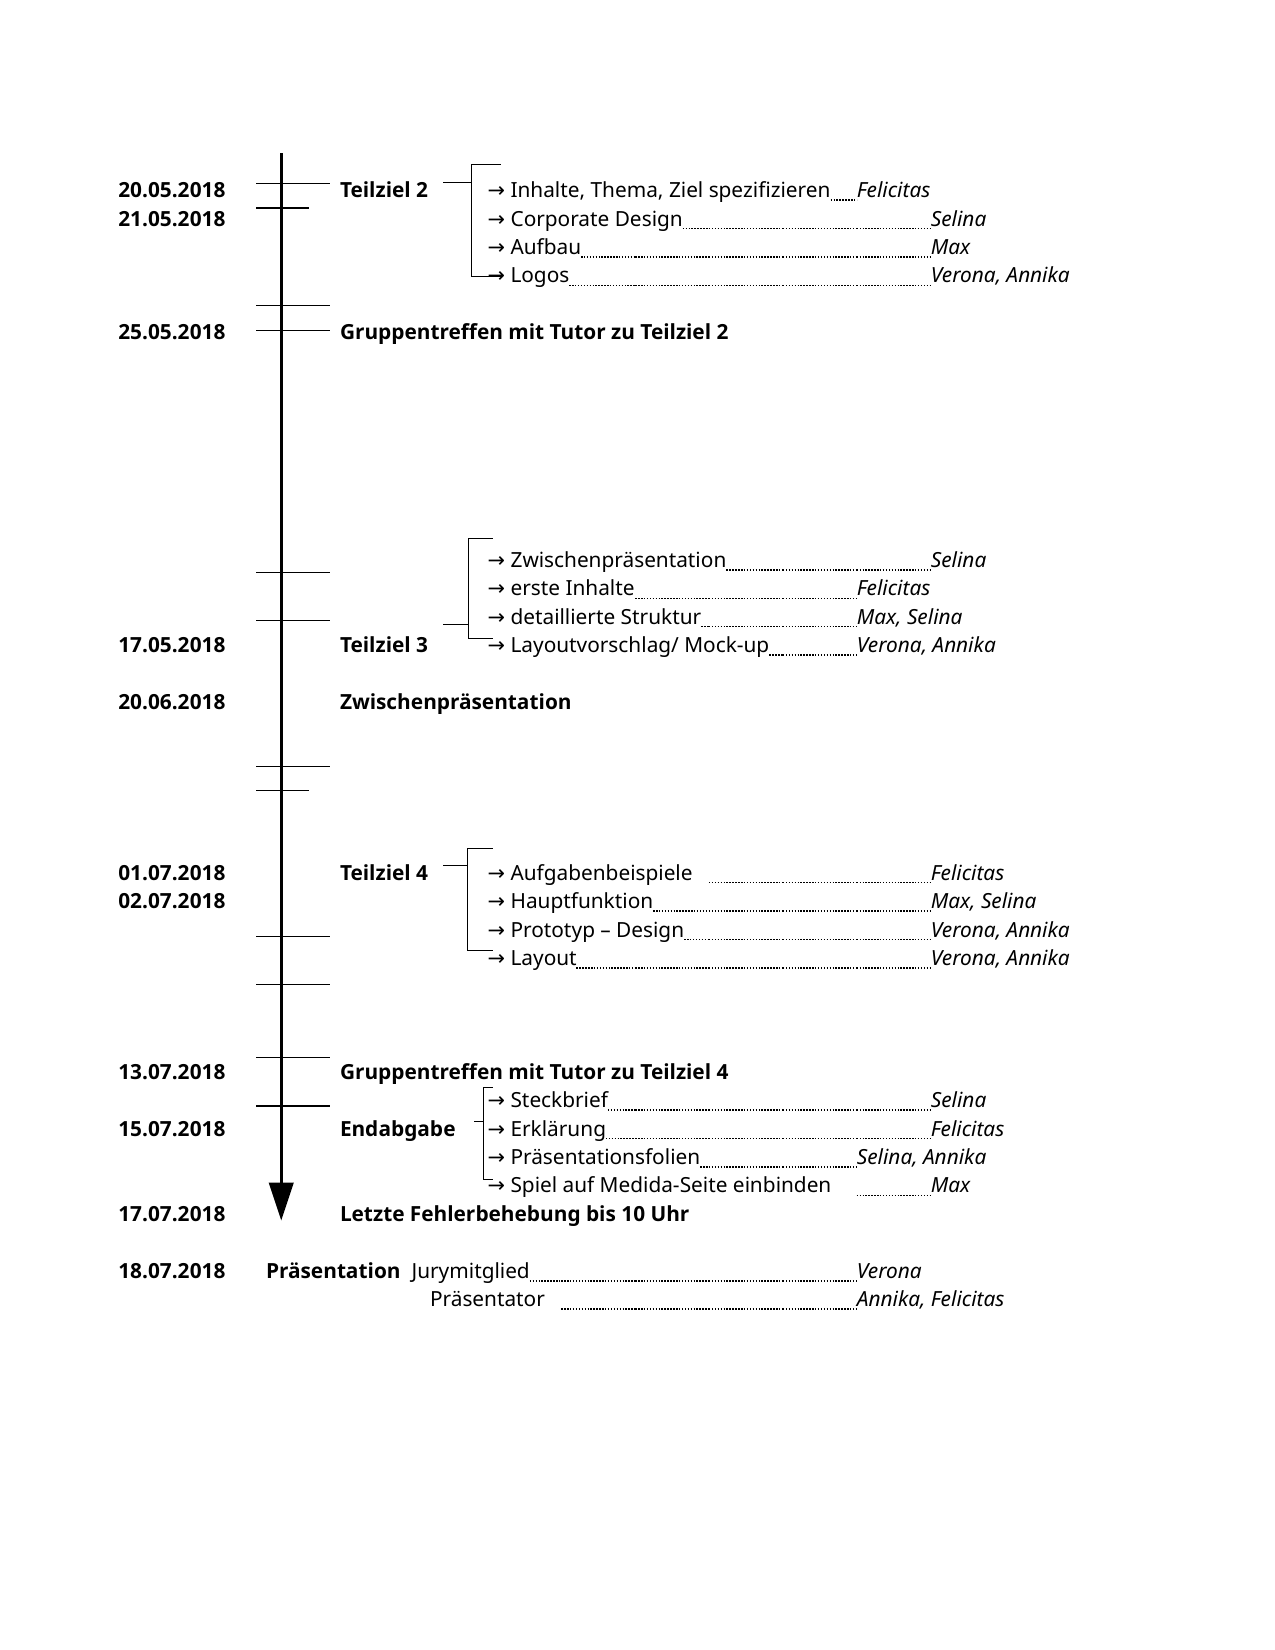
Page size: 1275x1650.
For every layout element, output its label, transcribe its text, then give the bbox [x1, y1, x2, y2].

text 13.07.2018 [118, 1057, 280, 1085]
text [118, 573, 280, 602]
text → Spiel auf Medida-Seite einbinden Max [283, 1171, 1157, 1199]
text [118, 943, 280, 972]
text [283, 204, 471, 232]
text → detaillierte Struktur Max, Selina [469, 602, 1157, 630]
text → Aufgabenbeispiele Felicitas [468, 858, 1157, 886]
text → Logos Verona, Annika [283, 261, 1157, 289]
text [118, 232, 280, 261]
text Teilziel 4 [283, 858, 467, 886]
text [283, 602, 468, 630]
text [118, 602, 280, 630]
text [118, 1142, 280, 1171]
text 15.07.2018 [118, 1114, 280, 1142]
text → Steckbrief Selina [283, 1085, 1157, 1114]
text → Präsentationsfolien Selina, Annika [484, 1142, 1157, 1171]
text 17.05.2018 [118, 630, 280, 659]
text 17.07.2018 Letzte Fehlerbehebung bis 10 Uhr [118, 1199, 1157, 1227]
text → Corporate Design Selina [472, 204, 1157, 232]
text Zwischenpräsentation [283, 687, 1157, 716]
text → Hauptfunktion Max, Selina [468, 886, 1157, 915]
text [118, 1171, 280, 1199]
text 18.07.2018 Präsentation Jurymitglied Verona [118, 1256, 1157, 1284]
text → Zwischenpräsentation Selina [469, 545, 1157, 573]
text [118, 915, 280, 943]
text Teilziel 2 [283, 175, 471, 204]
text [283, 886, 467, 915]
text Präsentator Annika, Felicitas [118, 1284, 1157, 1313]
text [283, 915, 467, 943]
text → Erklärung Felicitas [484, 1114, 1157, 1142]
text 20.05.2018 [118, 175, 280, 204]
text [118, 1085, 280, 1114]
text → Prototyp – Design Verona, Annika [468, 915, 1157, 943]
text 21.05.2018 [118, 204, 280, 232]
text → Aufbau Max [472, 232, 1157, 261]
text [283, 545, 468, 573]
text → Layout Verona, Annika [283, 943, 1157, 972]
text [118, 545, 280, 573]
text → erste Inhalte Felicitas [469, 573, 1157, 602]
text 20.06.2018 [118, 687, 280, 716]
text [283, 573, 468, 602]
text Endabgabe [283, 1114, 483, 1142]
text Gruppentreffen mit Tutor zu Teilziel 2 [283, 317, 1157, 346]
text [283, 1142, 483, 1171]
text 01.07.2018 [118, 858, 280, 886]
text Teilziel 3 → Layoutvorschlag/ Mock-up Verona, Annika [283, 630, 1157, 659]
text → Inhalte, Thema, Ziel spezifizieren Felicitas [472, 175, 1157, 204]
text 02.07.2018 [118, 886, 280, 915]
text [118, 261, 280, 289]
text [283, 232, 471, 261]
text Gruppentreffen mit Tutor zu Teilziel 4 [283, 1057, 1157, 1085]
text 25.05.2018 [118, 317, 280, 346]
